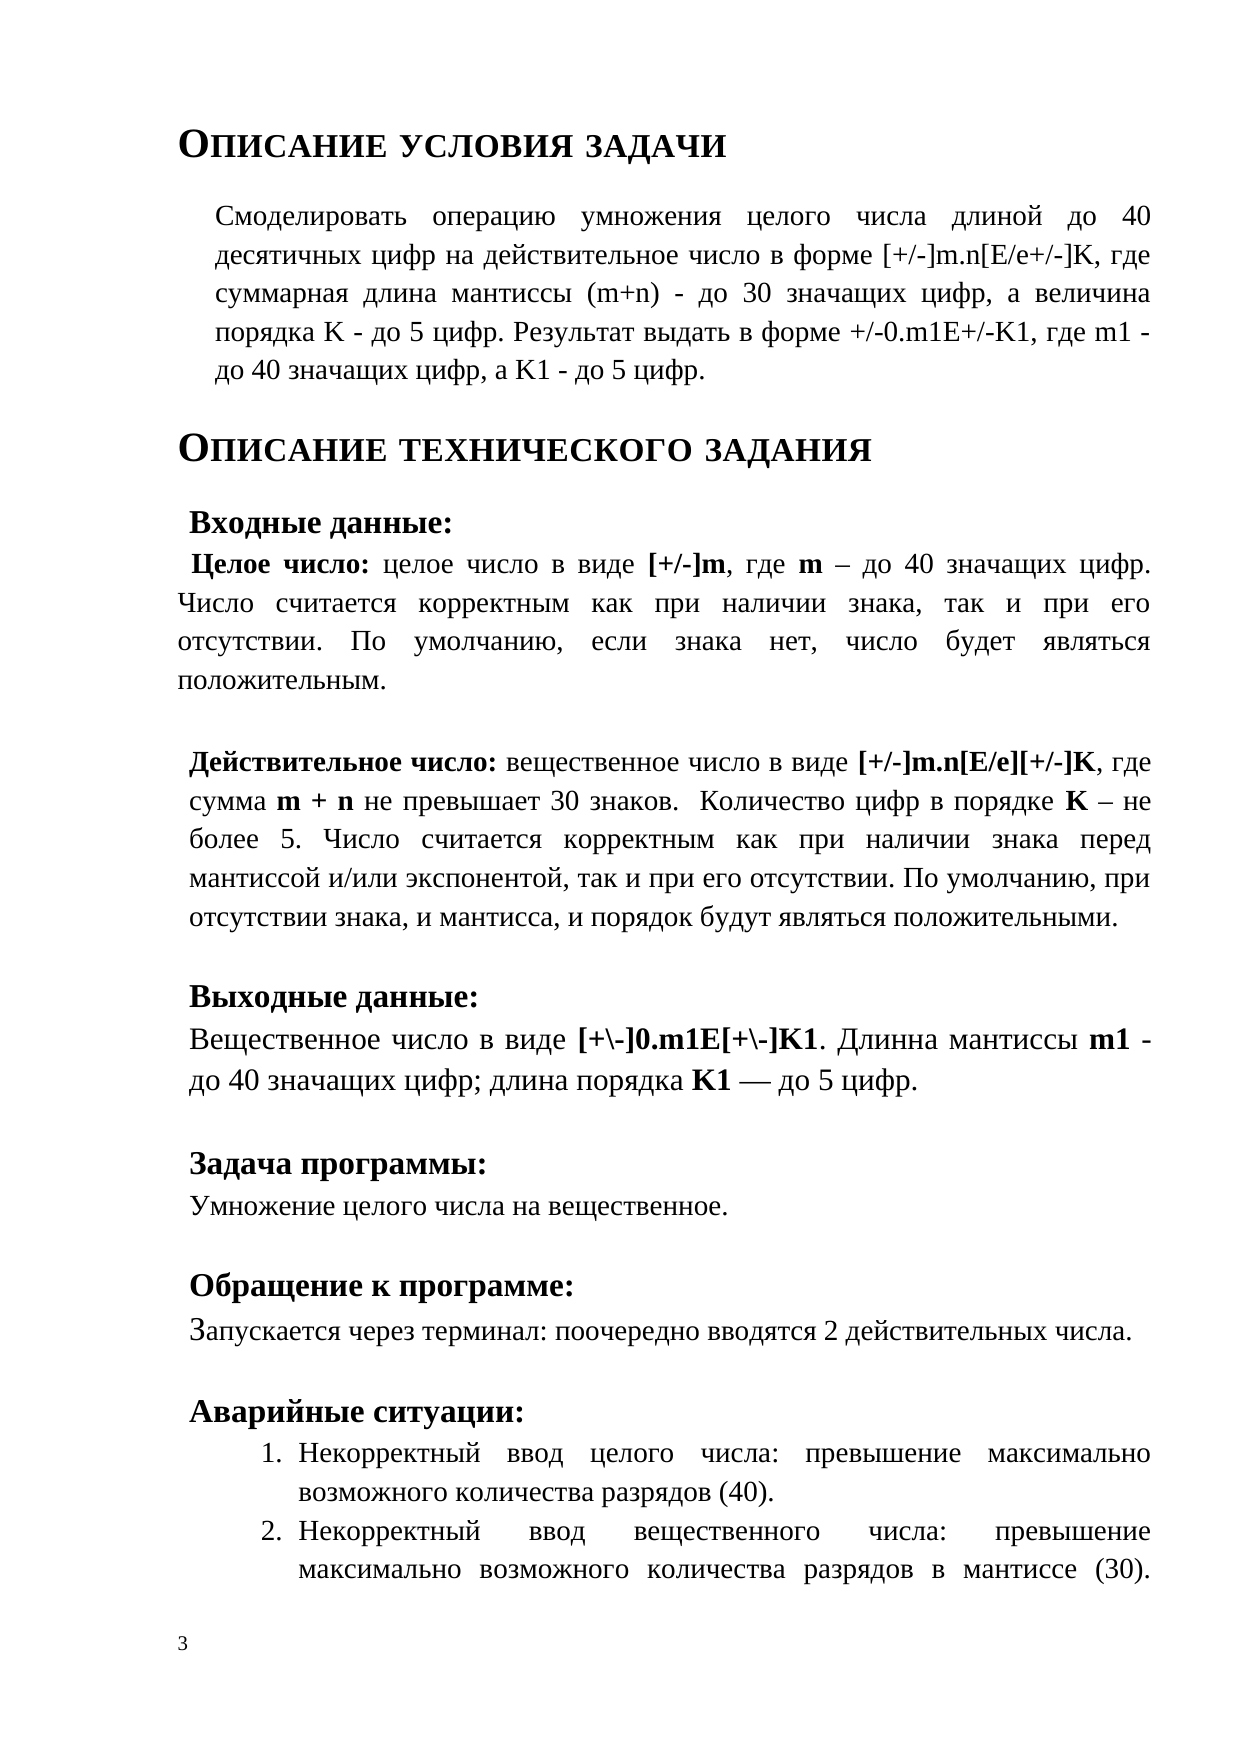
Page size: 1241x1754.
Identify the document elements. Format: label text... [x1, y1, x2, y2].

list Задача программы: [189, 1144, 1152, 1182]
list Входные данные: [189, 502, 1152, 541]
list Некорректный ввод вещественного числа: превышение максимально возможного количества разрядов в мантиссе (30). [261, 1513, 1152, 1612]
subtitle Описание условия задачи [177, 118, 1152, 166]
list Некорректный ввод целого числа: превышение максимально возможного количества разрядов (40). [261, 1436, 1152, 1508]
list Смоделировать операцию умножения целого числа длиной до 40 десятичных цифр на действительное число в форме [+/-]m.n[E/e+/-]K, где суммарная длина мантиссы (m+n) - до 30 значащих цифр, а величина порядка K - до 5 цифр. Результат выдать в форме +/-0.m1Е+/-K1, где m1 - до 40 значащих цифр, а K1 - до 5 цифр. [215, 198, 1152, 386]
subtitle Описание технического задания [177, 422, 1152, 470]
list Аварийные ситуации: [189, 1391, 1152, 1430]
list Действительное число: вещественное число в виде [+/-]m.n[E/e][+/-]K, где сумма m + n не превышает 30 знаков. Количество цифр в порядкe K – не более 5. Число считается корректным как при наличии знака перед мантиссой и/или экспонентой, так и при его отсутствии. По умолчанию, при отсутствии знака, и мантисса, и порядок будут являться положительными. [189, 744, 1152, 932]
list Запускается через терминал: поочередно вводятся 2 действительных числа. [189, 1309, 1152, 1347]
list Умножение целого числа на вещественное. [189, 1188, 1152, 1221]
list Обращение к программе: [189, 1265, 1152, 1303]
list Вещественное число в виде [+\-]0.m1E[+\-]K1. Длинна мантиссы m1 - до 40 значащих цифр; длина порядка K1 — до 5 цифр. [189, 1020, 1152, 1097]
list Выходные данные: [189, 976, 1152, 1014]
list Целое число: целое число в виде [+/-]m, где m – до 40 значащих цифр. Число считается корректным как при наличии знака, так и при его отсутствии. По умолчанию, если знака нет, число будет являться положительным. [177, 546, 1152, 696]
